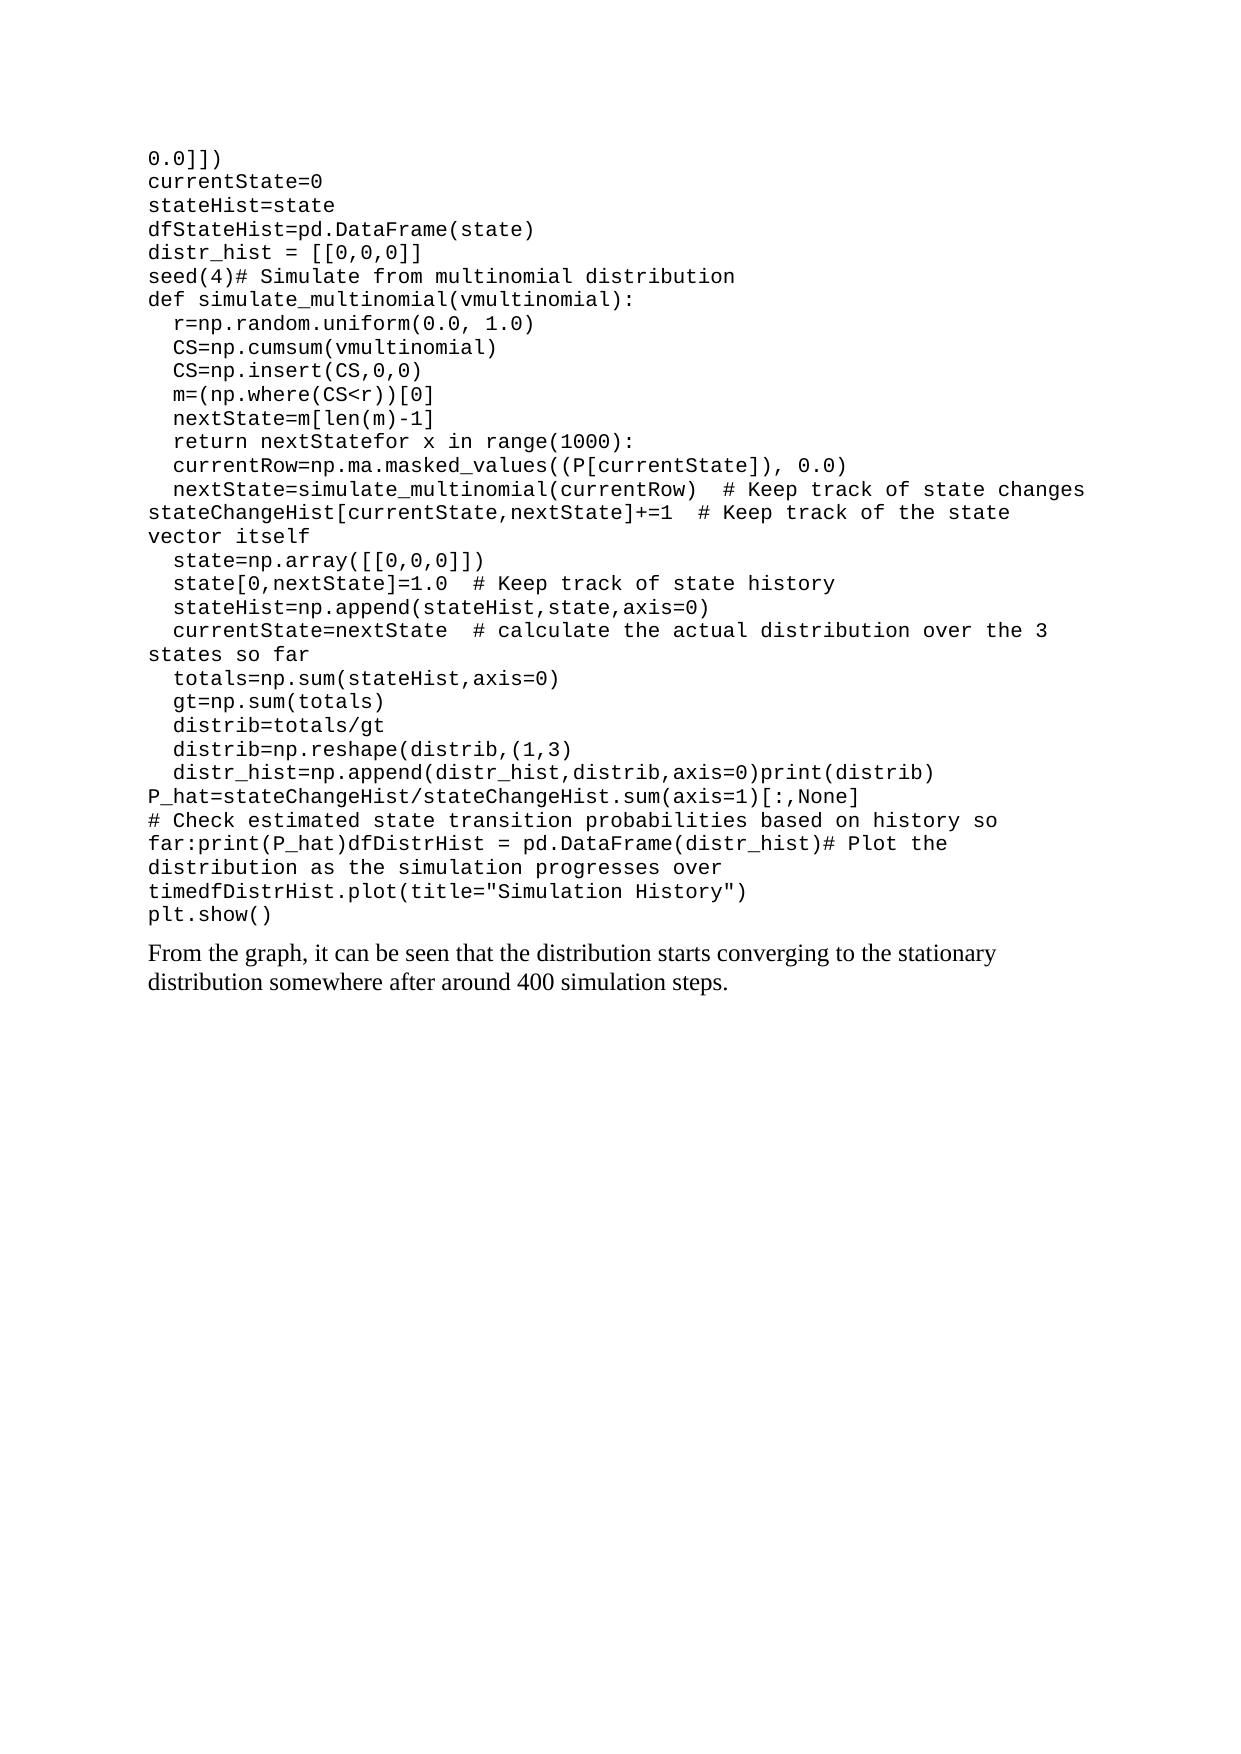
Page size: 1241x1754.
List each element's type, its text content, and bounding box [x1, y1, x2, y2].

text From the graph, it can be seen that the distribution starts converging to the stationary distribution somewhere after around 400 simulation steps. [148, 938, 1093, 996]
text 0.0]]) currentState=0 stateHist=state dfStateHist=pd.DataFrame(state) distr_hist = [[0,0,0]] seed(4)# Simulate from multinomial distribution def simulate_multinomial(vmultinomial): r=np.random.uniform(0.0, 1.0) CS=np.cumsum(vmultinomial) CS=np.insert(CS,0,0) m=(np.where(CS<r))[0] nextState=m[len(m)-1] return nextStatefor x in range(1000): currentRow=np.ma.masked_values((P[currentState]), 0.0) nextState=simulate_multinomial(currentRow) # Keep track of state changes stateChangeHist[currentState,nextState]+=1 # Keep track of the state vector itself state=np.array([[0,0,0]]) state[0,nextState]=1.0 # Keep track of state history stateHist=np.append(stateHist,state,axis=0) currentState=nextState # calculate the actual distribution over the 3 states so far totals=np.sum(stateHist,axis=0) gt=np.sum(totals) distrib=totals/gt distrib=np.reshape(distrib,(1,3) distr_hist=np.append(distr_hist,distrib,axis=0)print(distrib) P_hat=stateChangeHist/stateChangeHist.sum(axis=1)[:,None] # Check estimated state transition probabilities based on history so far:print(P_hat)dfDistrHist = pd.DataFrame(distr_hist)# Plot the distribution as the simulation progresses over timedfDistrHist.plot(title="Simulation History") plt.show() [148, 148, 1093, 928]
